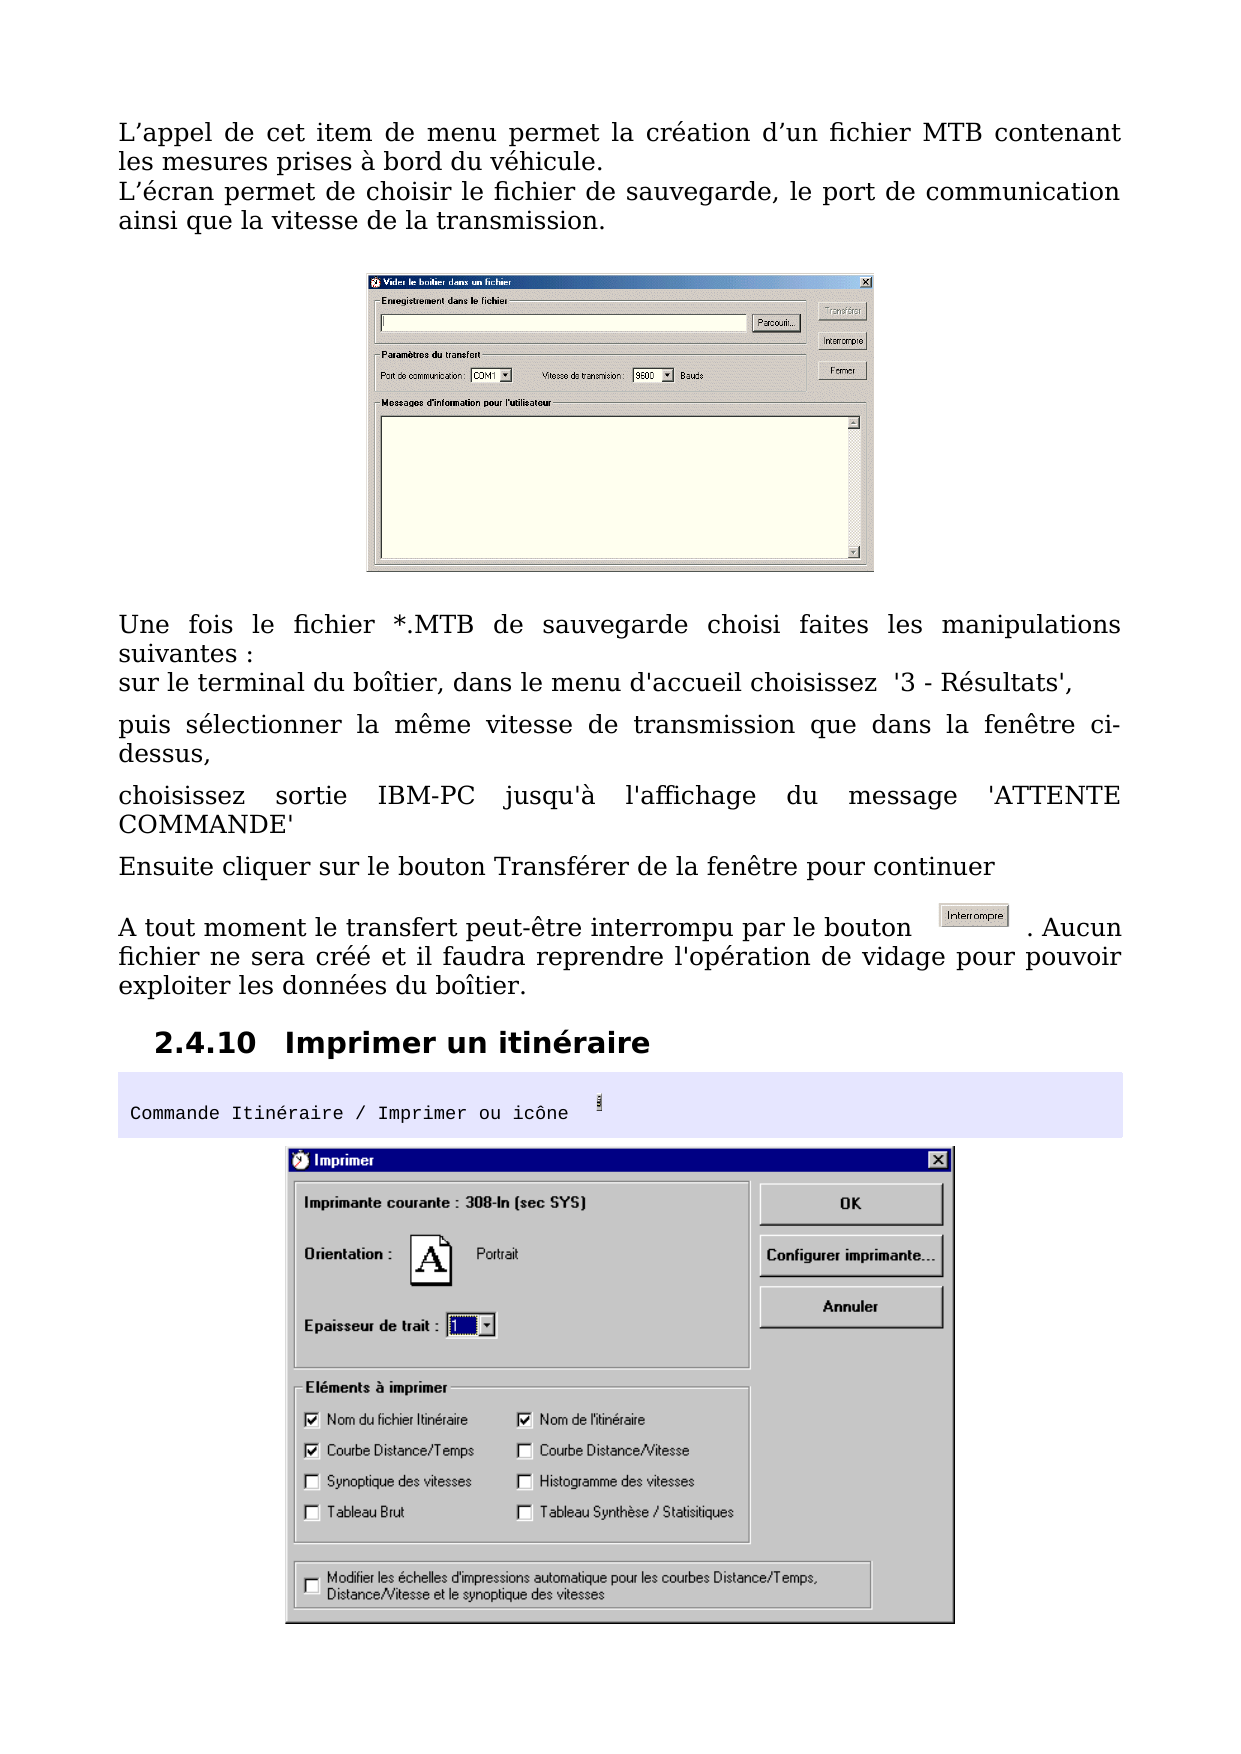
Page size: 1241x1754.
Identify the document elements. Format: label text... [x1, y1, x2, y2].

text L’écran permet de choisir le fichier de sauvegarde, le port de communication ainsi que la vitesse de la transmission. [118, 177, 1122, 235]
picture [596, 1093, 602, 1111]
text A tout moment le transfert peut-être interrompu par le bouton . Aucun fichier ne sera créé et il faudra reprendre l'opération de vidage pour pouvoir exploiter les données du boîtier. [118, 894, 1122, 1001]
list Commande Itinéraire / Imprimer ou icône [119, 1074, 1122, 1137]
picture [366, 273, 874, 572]
list Ensuite cliquer sur le bouton Transférer de la fenêtre pour continuer [118, 852, 1122, 881]
text L’appel de cet item de menu permet la création d’un fichier MTB contenant les mesures prises à bord du véhicule. [118, 118, 1122, 177]
picture [938, 903, 1010, 927]
picture [285, 1146, 955, 1624]
list choisissez sortie IBM-PC jusqu'à l'affichage du message 'ATTENTE COMMANDE' [118, 781, 1122, 840]
subtitle Imprimer un itinéraire [153, 1026, 1122, 1060]
list puis sélectionner la même vitesse de transmission que dans la fenêtre ci-dessus, [118, 710, 1122, 769]
text Une fois le fichier *.MTB de sauvegarde choisi faites les manipulations suivantes : [118, 610, 1122, 668]
list sur le terminal du boîtier, dans le menu d'accueil choisissez '3 - Résultats', [118, 668, 1122, 698]
